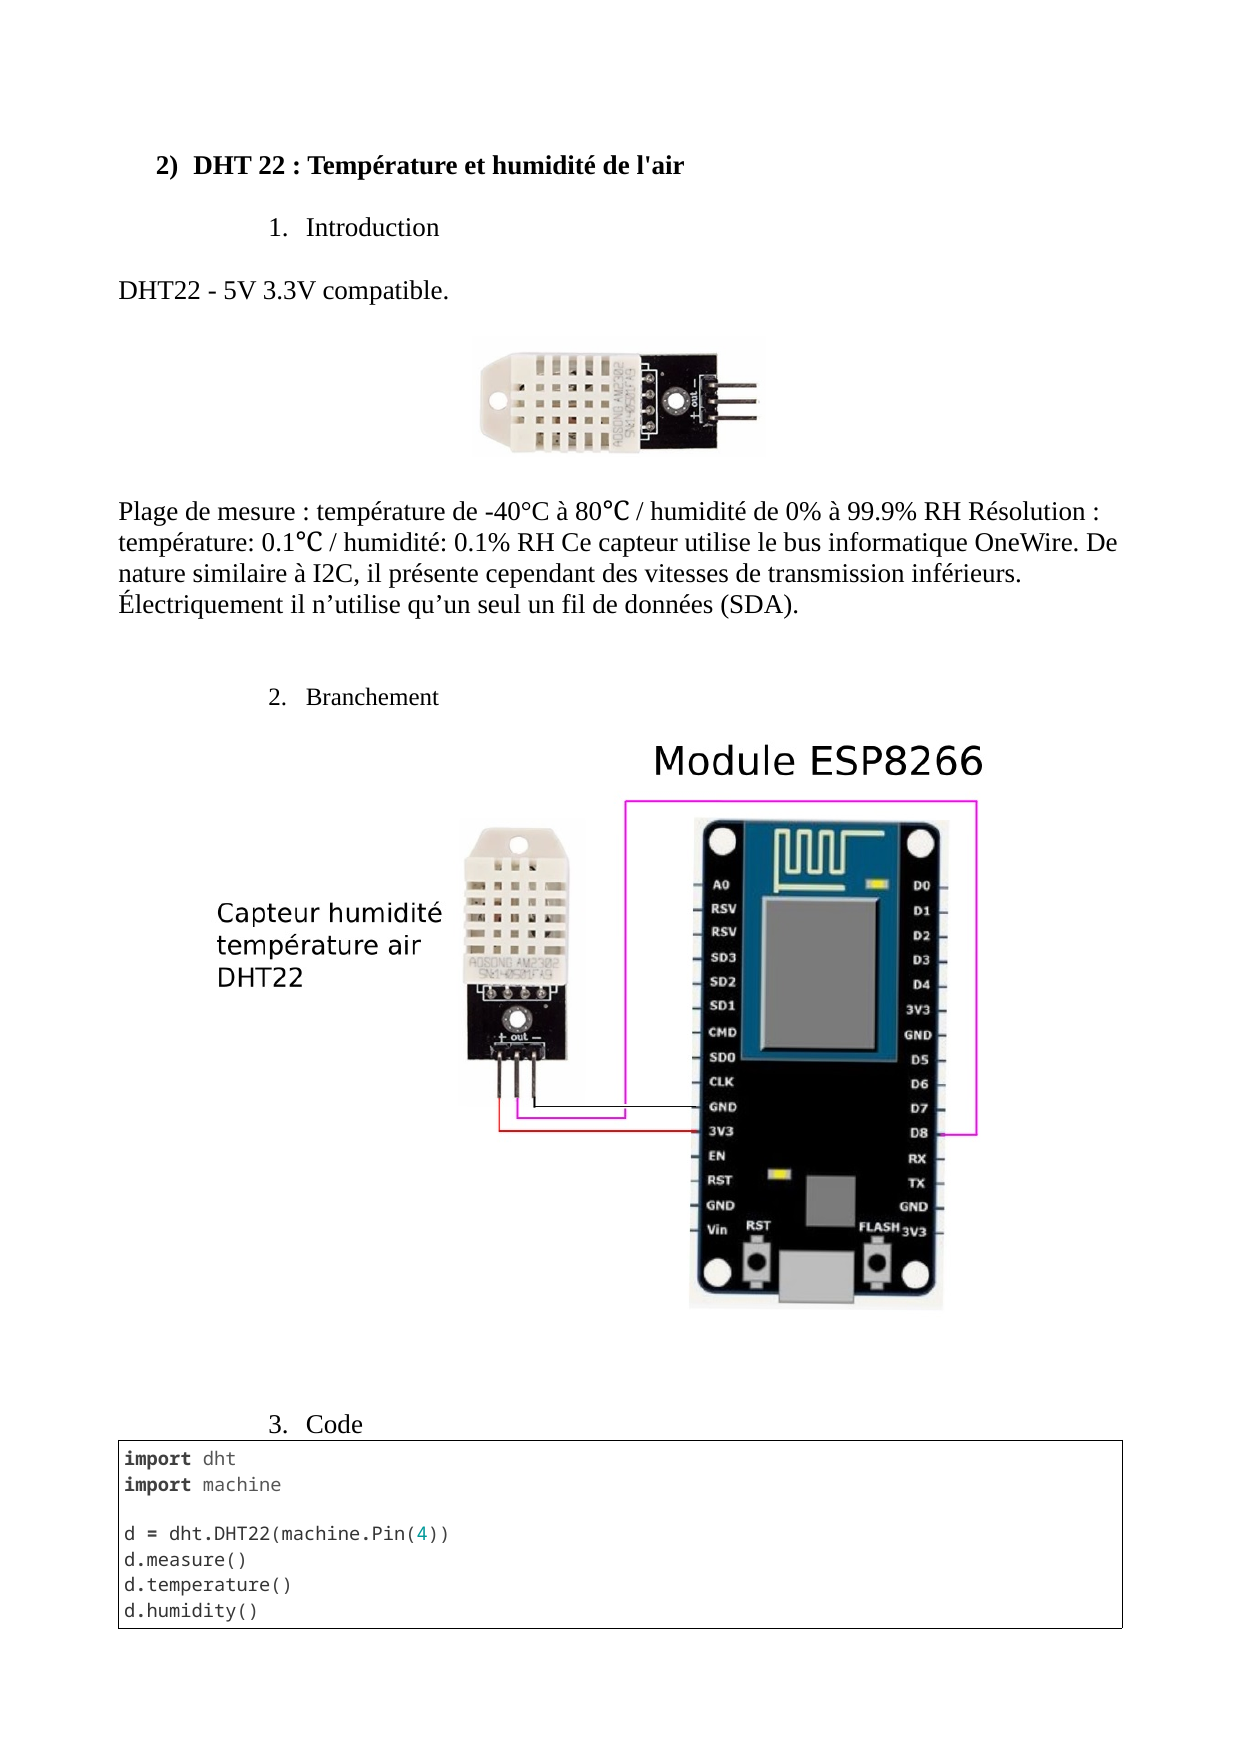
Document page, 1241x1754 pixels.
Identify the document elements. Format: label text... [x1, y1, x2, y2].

list Code [268, 1409, 1122, 1440]
list Branchement [268, 682, 1122, 711]
list DHT 22 : Température et humidité de l'air [156, 149, 1122, 180]
text DHT22 - 5V 3.3V compatible. [118, 274, 1122, 305]
picture [471, 336, 769, 464]
picture [189, 732, 993, 1320]
text Plage de mesure : température de -40°C à 80℃ / humidité de 0% à 99.9% RH Résolution : température: 0.1℃ / humidité: 0.1% RH Ce capteur utilise le bus informatique OneWire. De nature similaire à I2C, il présente cependant des vitesses de transmission inférieurs. Électriquement il n’utilise qu’un seul un fil de données (SDA). [118, 495, 1122, 620]
list Introduction [268, 212, 1122, 243]
table_header import dht import machine d = dht.DHT22(machine.Pin(4)) d.measure() d.temperature() d.humidity() [119, 1441, 1122, 1628]
